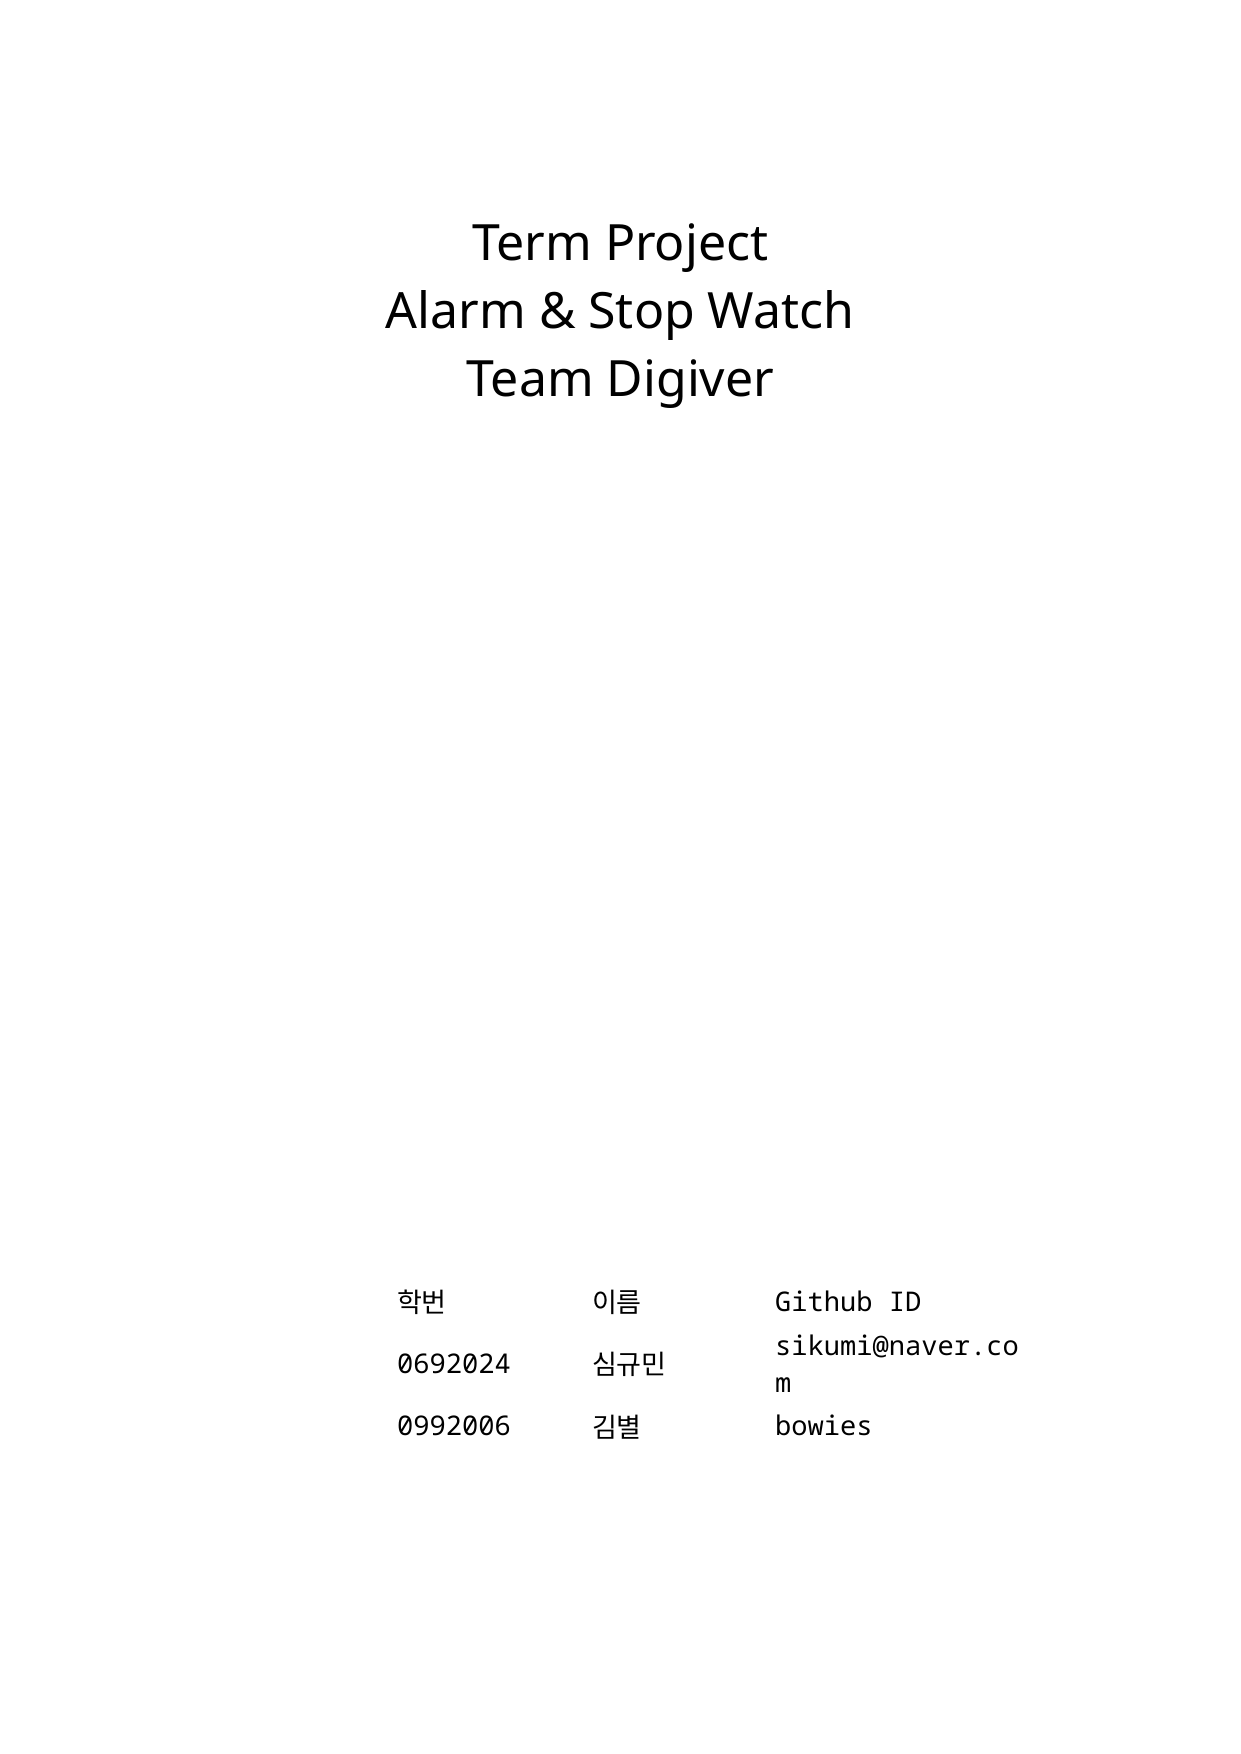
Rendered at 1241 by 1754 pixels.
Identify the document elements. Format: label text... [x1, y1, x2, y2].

text Term Project [177, 207, 1063, 275]
table_cell 심규민 [581, 1323, 764, 1403]
table_cell 0692024 [386, 1323, 581, 1403]
table_cell bowies [764, 1403, 1032, 1430]
table_header Github ID [764, 1278, 1032, 1323]
text Alarm & Stop Watch [177, 275, 1063, 343]
table_header 이름 [581, 1278, 764, 1323]
table_header 학번 [386, 1278, 581, 1323]
text Team Digiver [177, 343, 1063, 411]
table_cell 김별 [581, 1403, 764, 1430]
table_cell sikumi@naver.com [764, 1323, 1032, 1403]
table_cell 0992006 [386, 1403, 581, 1430]
